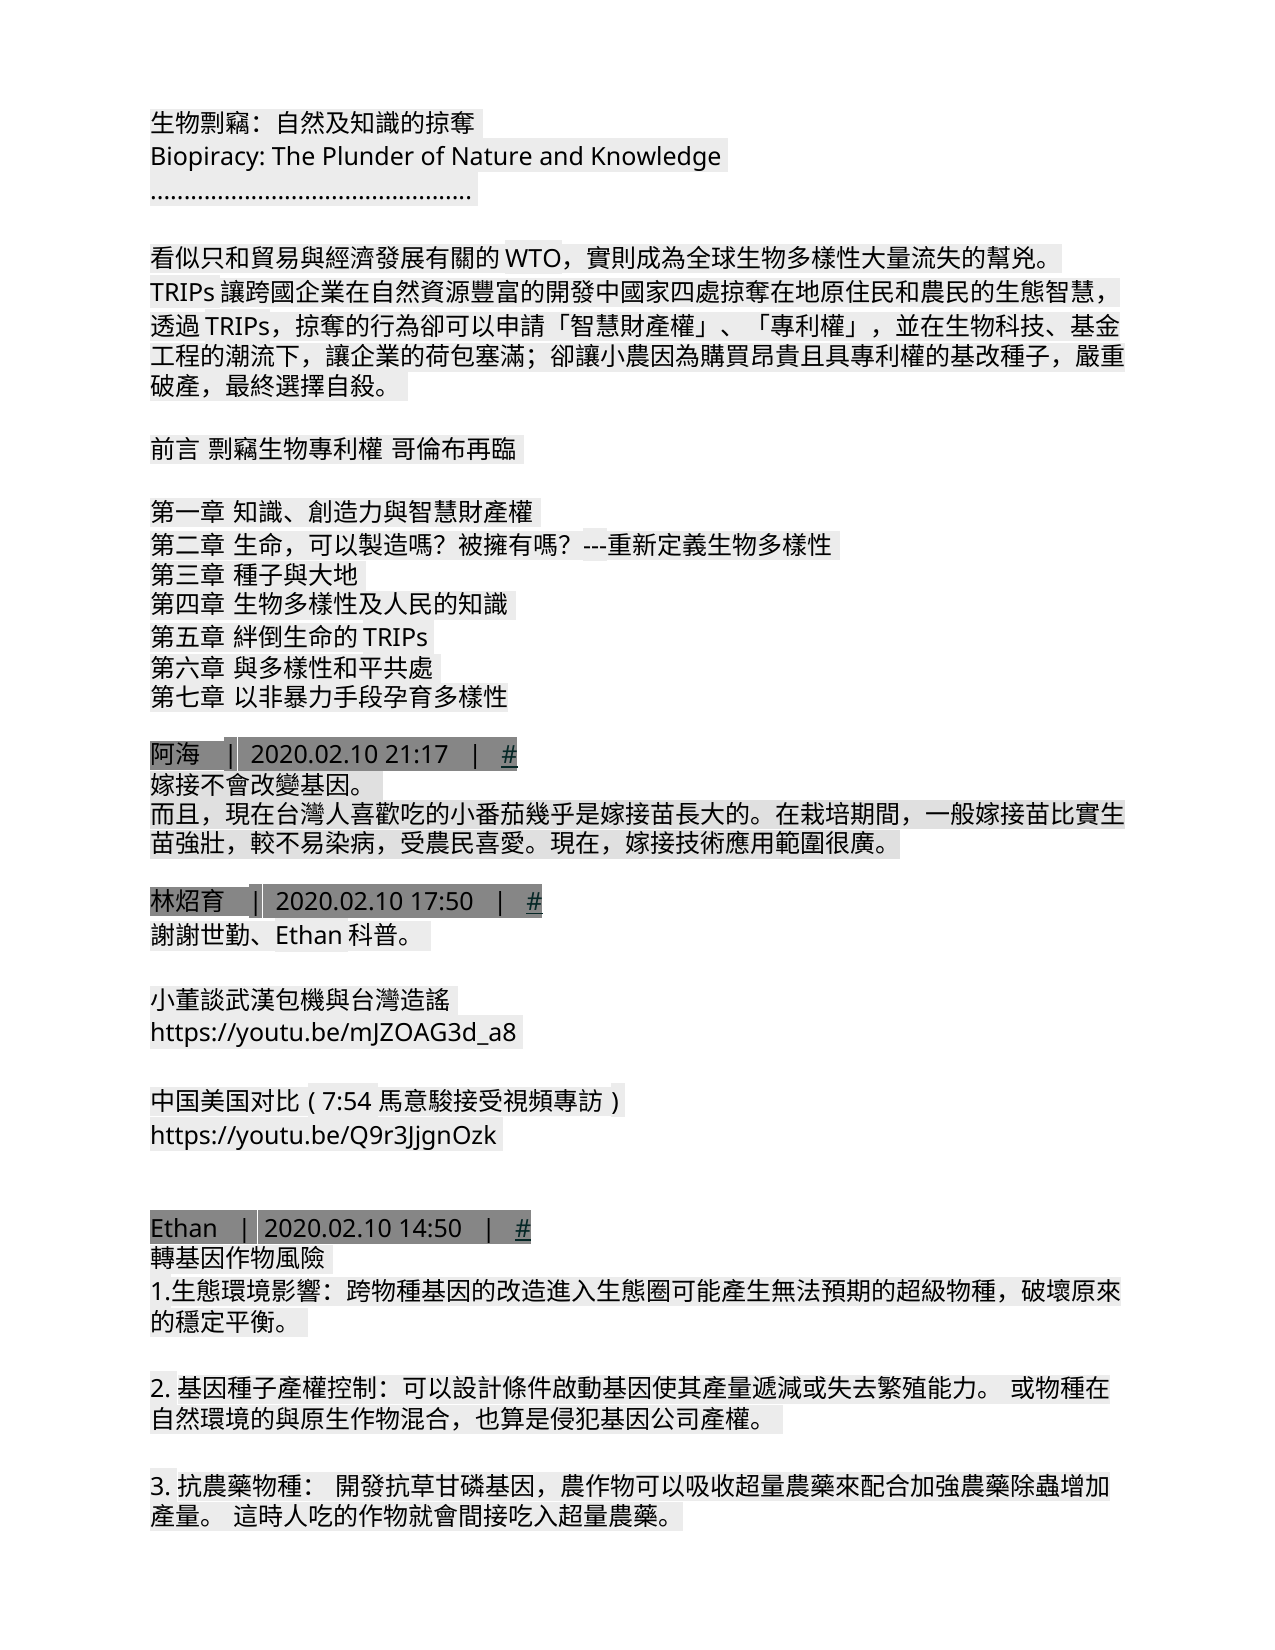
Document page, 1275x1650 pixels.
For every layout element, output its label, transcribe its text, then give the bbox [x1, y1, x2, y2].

text 謝謝世勤、Ethan科普。 小董談武漢包機與台灣造謠 https://youtu.be/mJZOAG3d_a8 中国美国对比 ( 7:54 馬意駿接受視頻專訪 ) https://youtu.be/Q9r3JjgnOzk [150, 918, 1125, 1185]
text Ethan | 2020.02.10 14:50 | # [150, 1210, 1125, 1244]
text 林炤育 | 2020.02.10 17:50 | # [150, 884, 1125, 918]
text 生物剽竊：自然及知識的掠奪 Biopiracy: The Plunder of Nature and Knowledge ................................................ 看似只和貿易與經濟發展有關的WTO，實則成為全球生物多樣性大量流失的幫兇。TRIPs讓跨國企業在自然資源豐富的開發中國家四處掠奪在地原住民和農民的生態智慧，透過TRIPs，掠奪的行為卻可以申請「智慧財產權」、「專利權」，並在生物科技、基金工程的潮流下，讓企業的荷包塞滿；卻讓小農因為購買昂貴且具專利權的基改種子，嚴重破產，最終選擇自殺。 前言 剽竊生物專利權 哥倫布再臨 第一章 知識、創造力與智慧財產權 第二章 生命，可以製造嗎？被擁有嗎？---重新定義生物多樣性 第三章 種子與大地 第四章 生物多樣性及人民的知識 第五章 絆倒生命的TRIPs 第六章 與多樣性和平共處 第七章 以非暴力手段孕育多樣性 [150, 75, 1125, 712]
text 嫁接不會改變基因。 而且，現在台灣人喜歡吃的小番茄幾乎是嫁接苗長大的。在栽培期間，一般嫁接苗比實生苗強壯，較不易染病，受農民喜愛。現在，嫁接技術應用範圍很廣。 [150, 771, 1125, 859]
text 阿海 | 2020.02.10 21:17 | # [150, 737, 1125, 771]
text 轉基因作物風險 1.生態環境影響：跨物種基因的改造進入生態圈可能產生無法預期的超級物種，破壞原來的穩定平衡。 2. 基因種子產權控制：可以設計條件啟動基因使其產量遞減或失去繁殖能力。 或物種在自然環境的與原生作物混合，也算是侵犯基因公司產權。 3. 抗農藥物種： 開發抗草甘磷基因，農作物可以吸收超量農藥來配合加強農藥除蟲增加產量。 這時人吃的作物就會間接吃入超量農藥。 [150, 1244, 1125, 1531]
